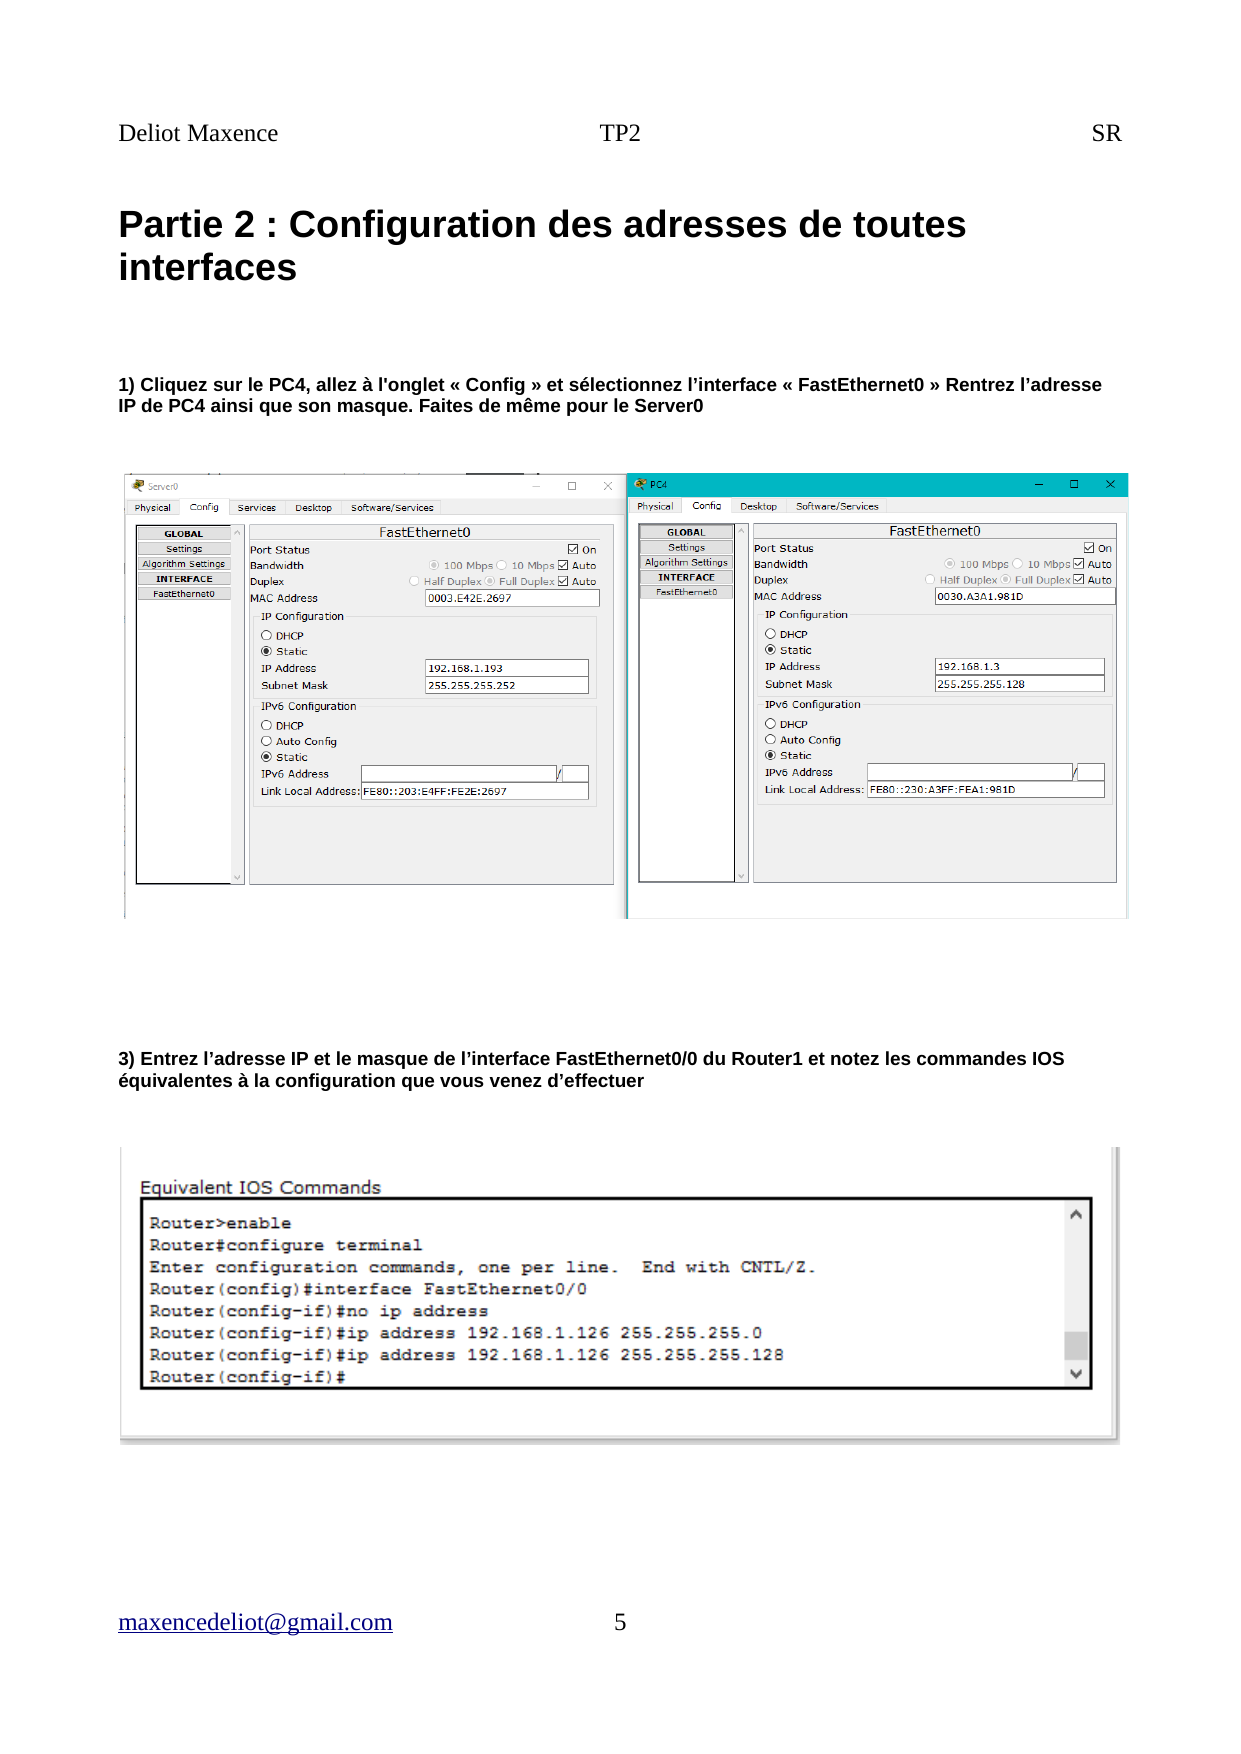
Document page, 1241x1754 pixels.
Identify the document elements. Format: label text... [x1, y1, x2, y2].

subtitle 1) Cliquez sur le PC4, allez à l'onglet « Config » et sélectionnez l’interface « FastEthernet0 » Rentrez l’adresse IP de PC4 ainsi que son masque. Faites de même pour le Server0 [118, 373, 1122, 417]
subtitle 3) Entrez l’adresse IP et le masque de l’interface FastEthernet0/0 du Router1 et notez les commandes IOS équivalentes à la configuration que vous venez d’effectuer [118, 1048, 1122, 1092]
picture [124, 473, 1129, 919]
subtitle Partie 2 : Configuration des adresses de toutes interfaces [118, 201, 1122, 289]
picture [120, 1147, 1121, 1445]
